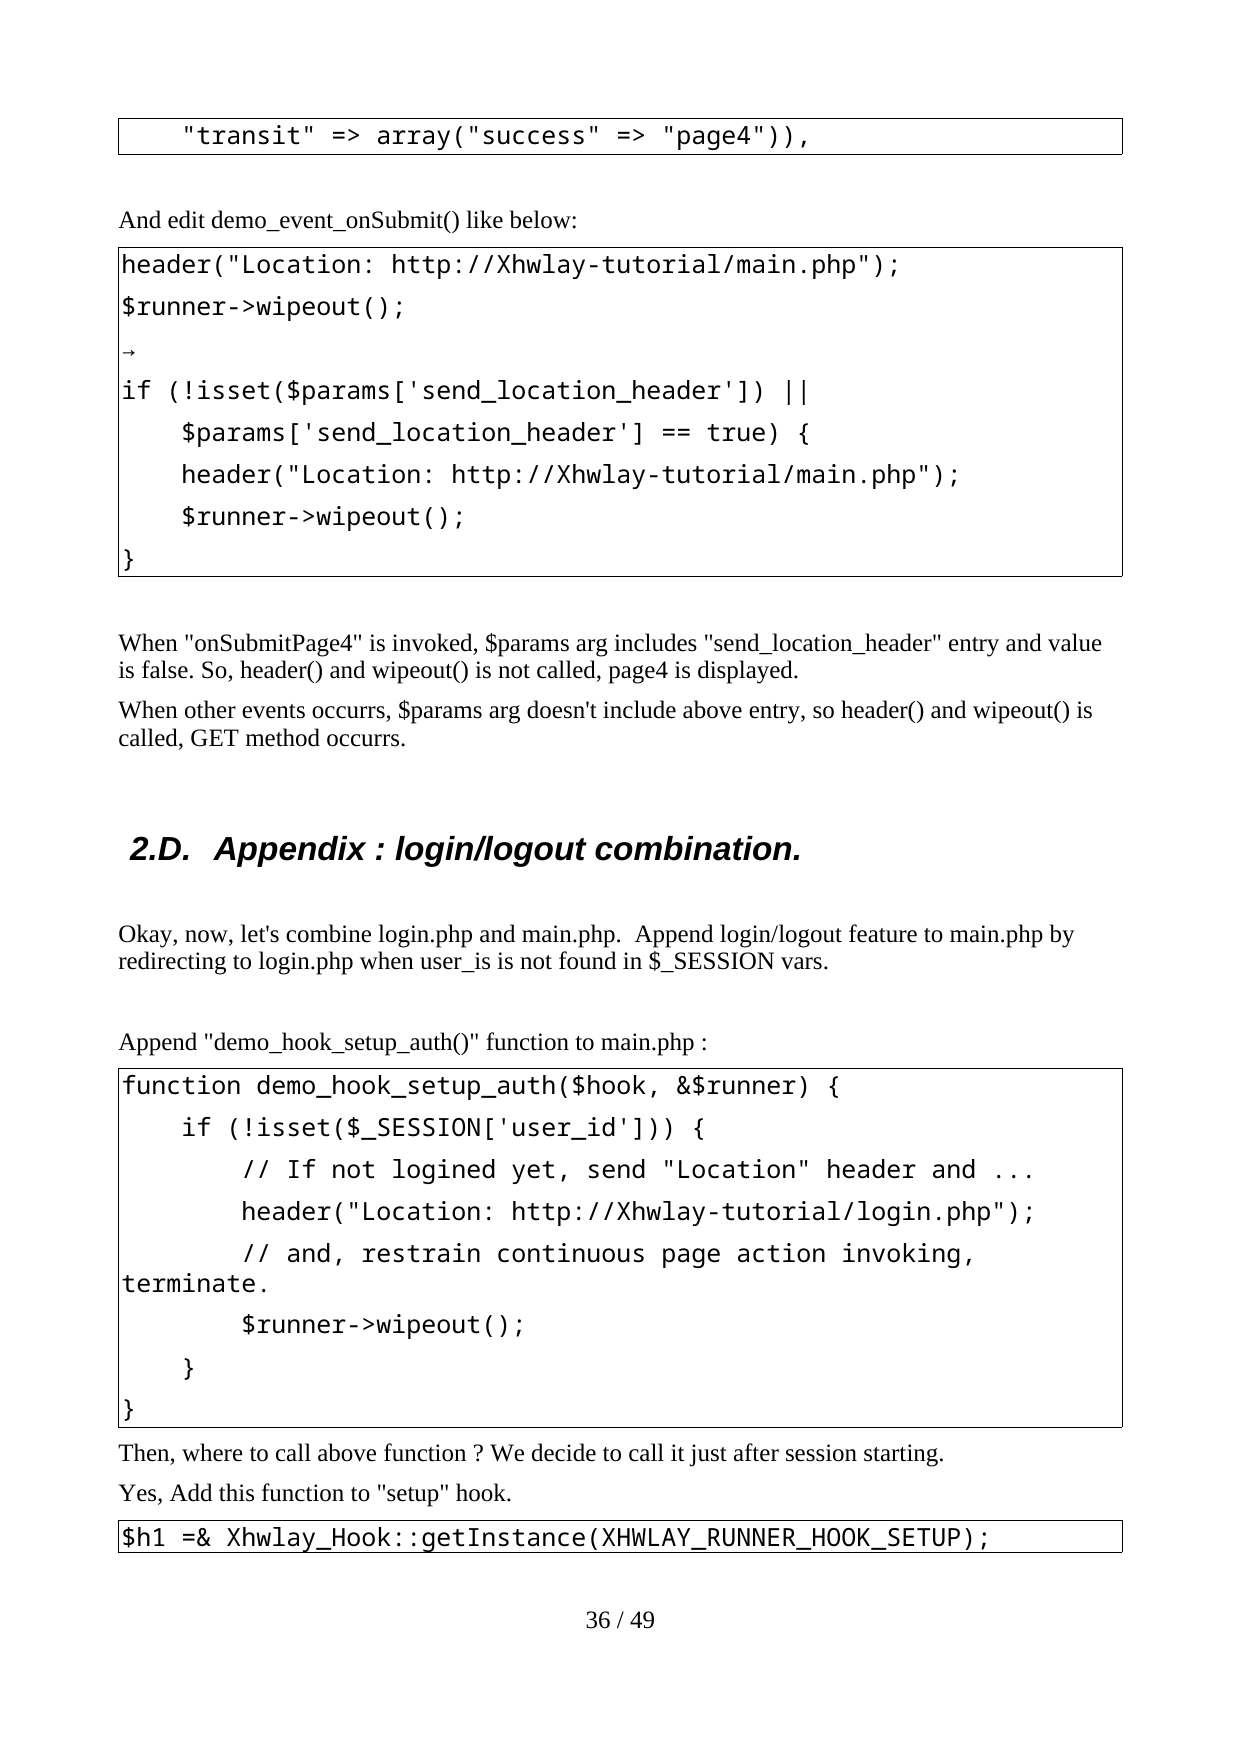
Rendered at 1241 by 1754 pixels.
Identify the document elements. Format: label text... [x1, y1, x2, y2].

text $params['send_location_header'] == true) { [119, 414, 1122, 447]
text Okay, now, let's combine login.php and main.php. Append login/logout feature to main.php by redirecting to login.php when user_is is not found in $_SESSION vars. [118, 920, 1122, 975]
text header("Location: http://Xhwlay-tutorial/main.php"); [119, 456, 1122, 489]
text header("Location: http://Xhwlay-tutorial/main.php"); [119, 248, 1122, 279]
text And edit demo_event_onSubmit() like below: [118, 206, 1122, 234]
text $runner->wipeout(); [119, 288, 1122, 321]
text } [119, 1349, 1122, 1382]
text "transit" => array("success" => "page4")), [119, 119, 1122, 154]
text header("Location: http://Xhwlay-tutorial/login.php"); [119, 1194, 1122, 1226]
text function demo_hook_setup_auth($hook, &$runner) { [119, 1069, 1122, 1101]
text Yes, Add this function to "setup" hook. [118, 1479, 1122, 1507]
text $h1 =& Xhwlay_Hook::getInstance(XHWLAY_RUNNER_HOOK_SETUP); [119, 1521, 1122, 1552]
text // If not logined yet, send "Location" header and ... [119, 1152, 1122, 1184]
text $runner->wipeout(); [119, 1307, 1122, 1340]
text $runner->wipeout(); [119, 498, 1122, 531]
text → [119, 331, 1122, 363]
text } [119, 1391, 1122, 1427]
text When "onSubmitPage4" is invoked, $params arg includes "send_location_header" entry and value is false. So, header() and wipeout() is not called, page4 is displayed. [118, 629, 1122, 684]
text // and, restrain continuous page action invoking, terminate. [119, 1236, 1122, 1298]
text if (!isset($_SESSION['user_id'])) { [119, 1110, 1122, 1142]
subtitle Appendix : login/logout combination. [130, 830, 1122, 867]
text if (!isset($params['send_location_header']) || [119, 372, 1122, 405]
text Append "demo_hook_setup_auth()" function to main.php : [118, 1028, 1122, 1056]
text } [119, 540, 1122, 576]
text Then, where to call above function ? We decide to call it just after session starting. [118, 1439, 1122, 1467]
text When other events occurrs, $params arg doesn't include above entry, so header() and wipeout() is called, GET method occurrs. [118, 697, 1122, 752]
